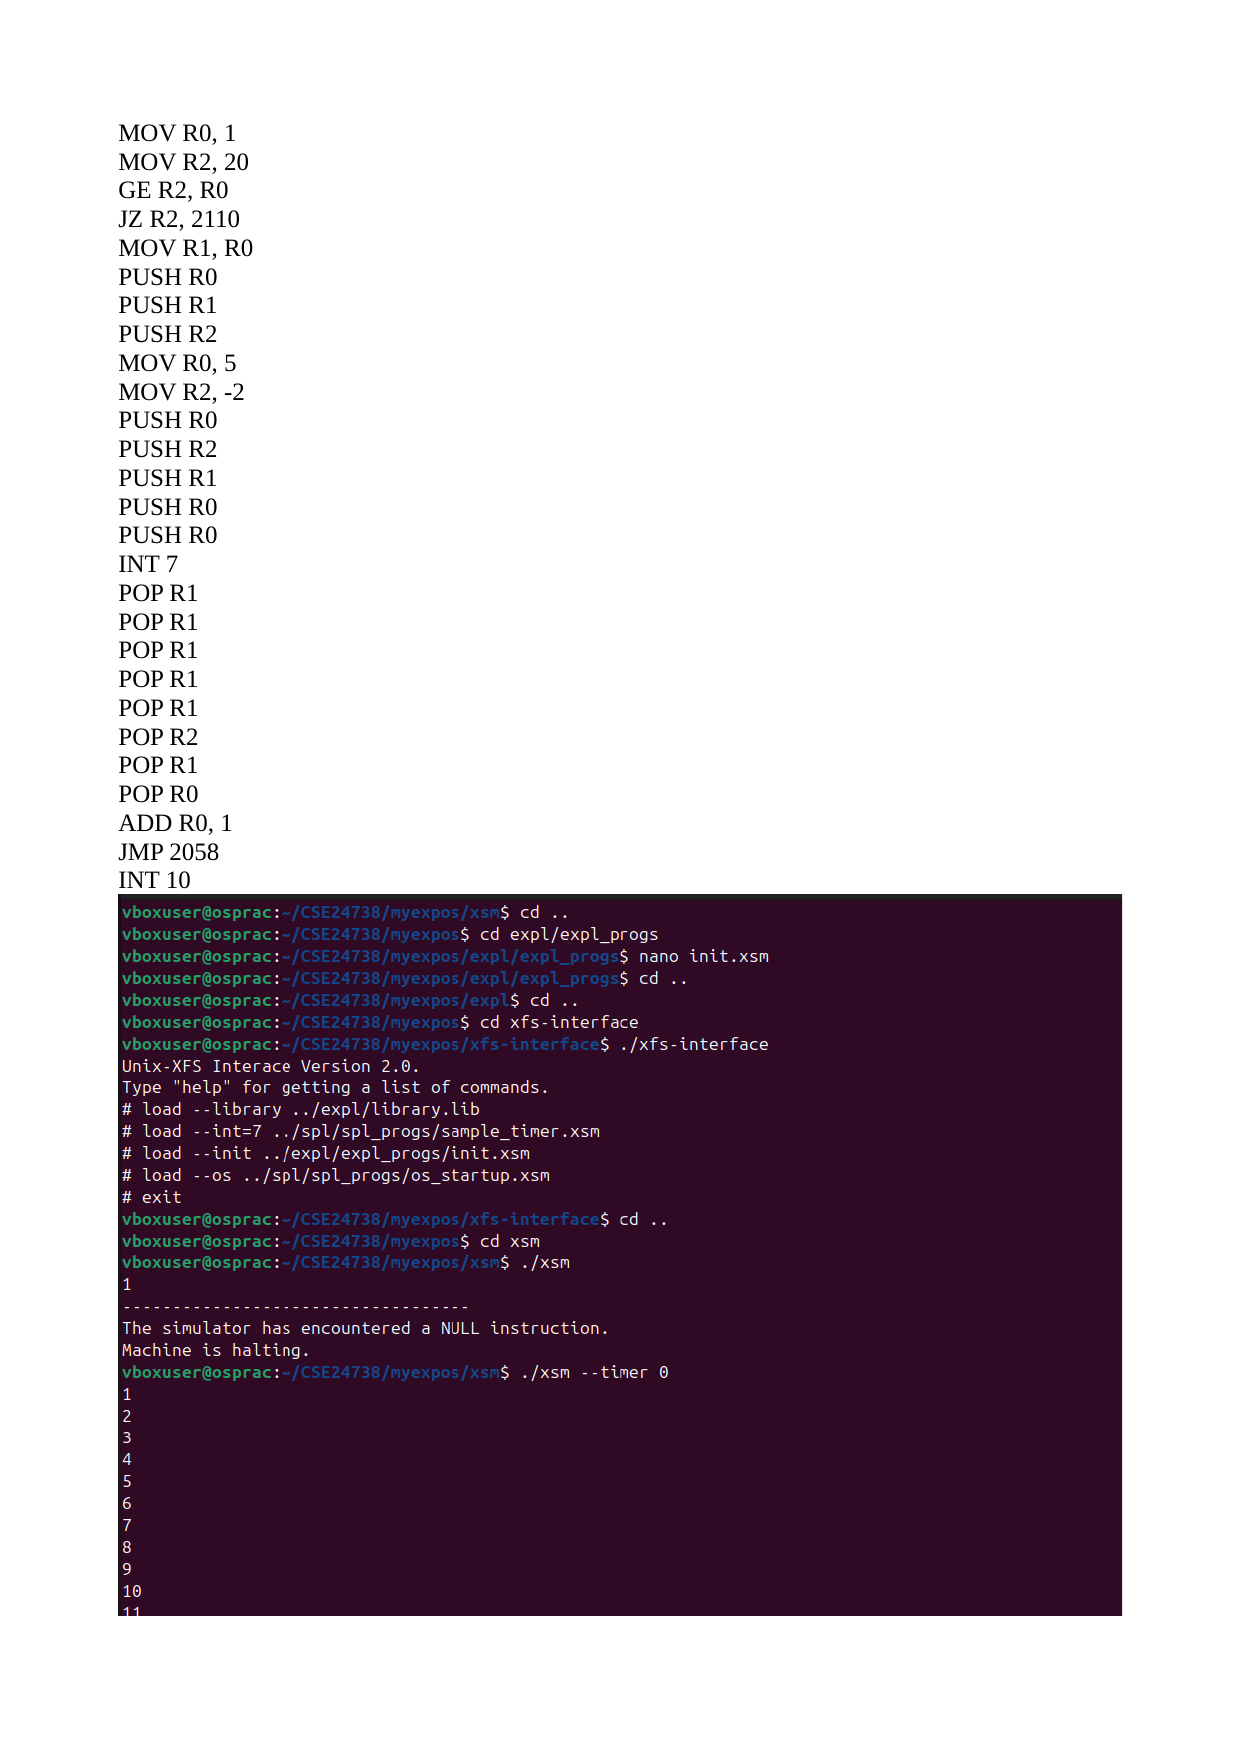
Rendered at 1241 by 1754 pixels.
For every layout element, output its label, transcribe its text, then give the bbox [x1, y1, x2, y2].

text ADD R0, 1 [118, 808, 1122, 837]
text PUSH R2 [118, 434, 1122, 463]
text PUSH R0 [118, 521, 1122, 549]
text POP R1 [118, 664, 1122, 693]
text JMP 2058 [118, 837, 1122, 866]
text POP R1 [118, 578, 1122, 607]
text PUSH R2 [118, 319, 1122, 348]
text POP R1 [118, 636, 1122, 664]
text PUSH R0 [118, 406, 1122, 434]
text PUSH R0 [118, 262, 1122, 291]
text POP R1 [118, 693, 1122, 722]
text GE R2, R0 [118, 176, 1122, 204]
text MOV R1, R0 [118, 233, 1122, 262]
text INT 10 [118, 866, 1122, 894]
text MOV R0, 5 [118, 348, 1122, 377]
text INT 7 [118, 549, 1122, 578]
text PUSH R1 [118, 291, 1122, 319]
text MOV R0, 1 [118, 118, 1122, 147]
text PUSH R1 [118, 463, 1122, 492]
text PUSH R0 [118, 492, 1122, 521]
text POP R1 [118, 751, 1122, 779]
text JZ R2, 2110 [118, 204, 1122, 233]
text POP R1 [118, 607, 1122, 636]
text MOV R2, -2 [118, 377, 1122, 406]
picture [118, 894, 1123, 1616]
text POP R2 [118, 722, 1122, 751]
text POP R0 [118, 779, 1122, 808]
text MOV R2, 20 [118, 147, 1122, 176]
